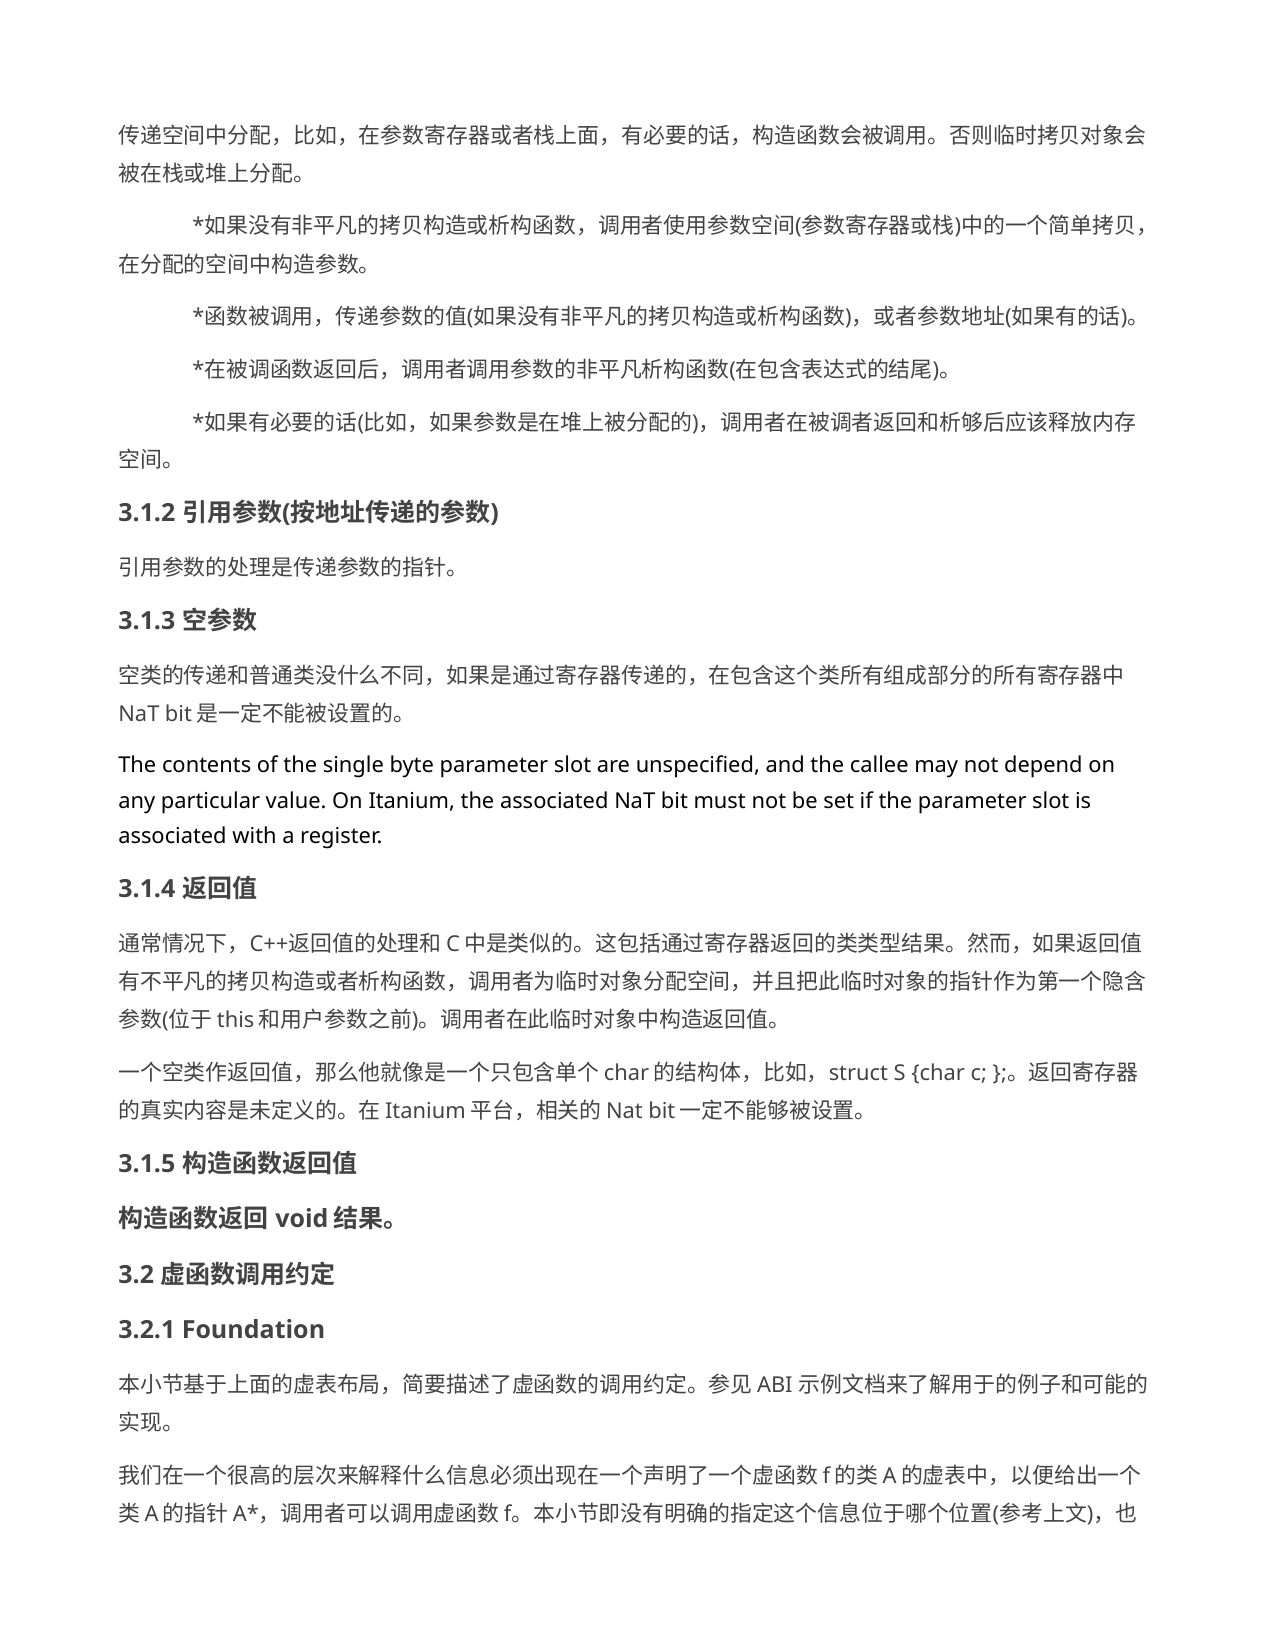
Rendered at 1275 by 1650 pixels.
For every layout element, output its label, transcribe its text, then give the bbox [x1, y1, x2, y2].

text *在被调函数返回后，调用者调用参数的非平凡析构函数(在包含表达式的结尾)。 [118, 352, 1157, 383]
text *函数被调用，传递参数的值(如果没有非平凡的拷贝构造或析构函数)，或者参数地址(如果有的话)。 [118, 299, 1157, 331]
text 3.1.5 构造函数返回值 [118, 1146, 1157, 1179]
text 构造函数返回 void结果。 [118, 1201, 1157, 1235]
text *如果有必要的话(比如，如果参数是在堆上被分配的)，调用者在被调者返回和析够后应该释放内存空间。 [118, 404, 1157, 474]
text 一个空类作返回值，那么他就像是一个只包含单个char的结构体，比如，struct S {char c; };。返回寄存器的真实内容是未定义的。在Itanium平台，相关的Nat bit一定不能够被设置。 [118, 1055, 1157, 1124]
text 3.2 虚函数调用约定 [118, 1256, 1157, 1290]
text 引用参数的处理是传递参数的指针。 [118, 550, 1157, 582]
text 3.1.3 空参数 [118, 603, 1157, 637]
text 3.1.4 返回值 [118, 871, 1157, 905]
text *如果没有非平凡的拷贝构造或析构函数，调用者使用参数空间(参数寄存器或栈)中的一个简单拷贝，在分配的空间中构造参数。 [118, 208, 1157, 278]
text 本小节基于上面的虚表布局，简要描述了虚函数的调用约定。参见ABI 示例文档来了解用于的例子和可能的实现。 [118, 1367, 1157, 1437]
text 空类的传递和普通类没什么不同，如果是通过寄存器传递的，在包含这个类所有组成部分的所有寄存器中NaT bit是一定不能被设置的。 [118, 658, 1157, 728]
text The contents of the single byte parameter slot are unspecified, and the callee may not depend on any particular value. On Itanium, the associated NaT bit must not be set if the parameter slot is associated with a register. [118, 749, 1157, 850]
text 我们在一个很高的层次来解释什么信息必须出现在一个声明了一个虚函数f的类A的虚表中，以便给出一个类A的指针A*，调用者可以调用虚函数f。本小节即没有明确的指定这个信息位于哪个位置(参考上文)，也 [118, 1458, 1157, 1527]
text 传递空间中分配，比如，在参数寄存器或者栈上面，有必要的话，构造函数会被调用。否则临时拷贝对象会被在栈或堆上分配。 [118, 118, 1157, 188]
text 3.2.1 Foundation [118, 1312, 1157, 1346]
text 通常情况下，C++返回值的处理和C中是类似的。这包括通过寄存器返回的类类型结果。然而，如果返回值有不平凡的拷贝构造或者析构函数，调用者为临时对象分配空间，并且把此临时对象的指针作为第一个隐含参数(位于this和用户参数之前)。调用者在此临时对象中构造返回值。 [118, 926, 1157, 1034]
text 3.1.2 引用参数(按地址传递的参数) [118, 495, 1157, 529]
